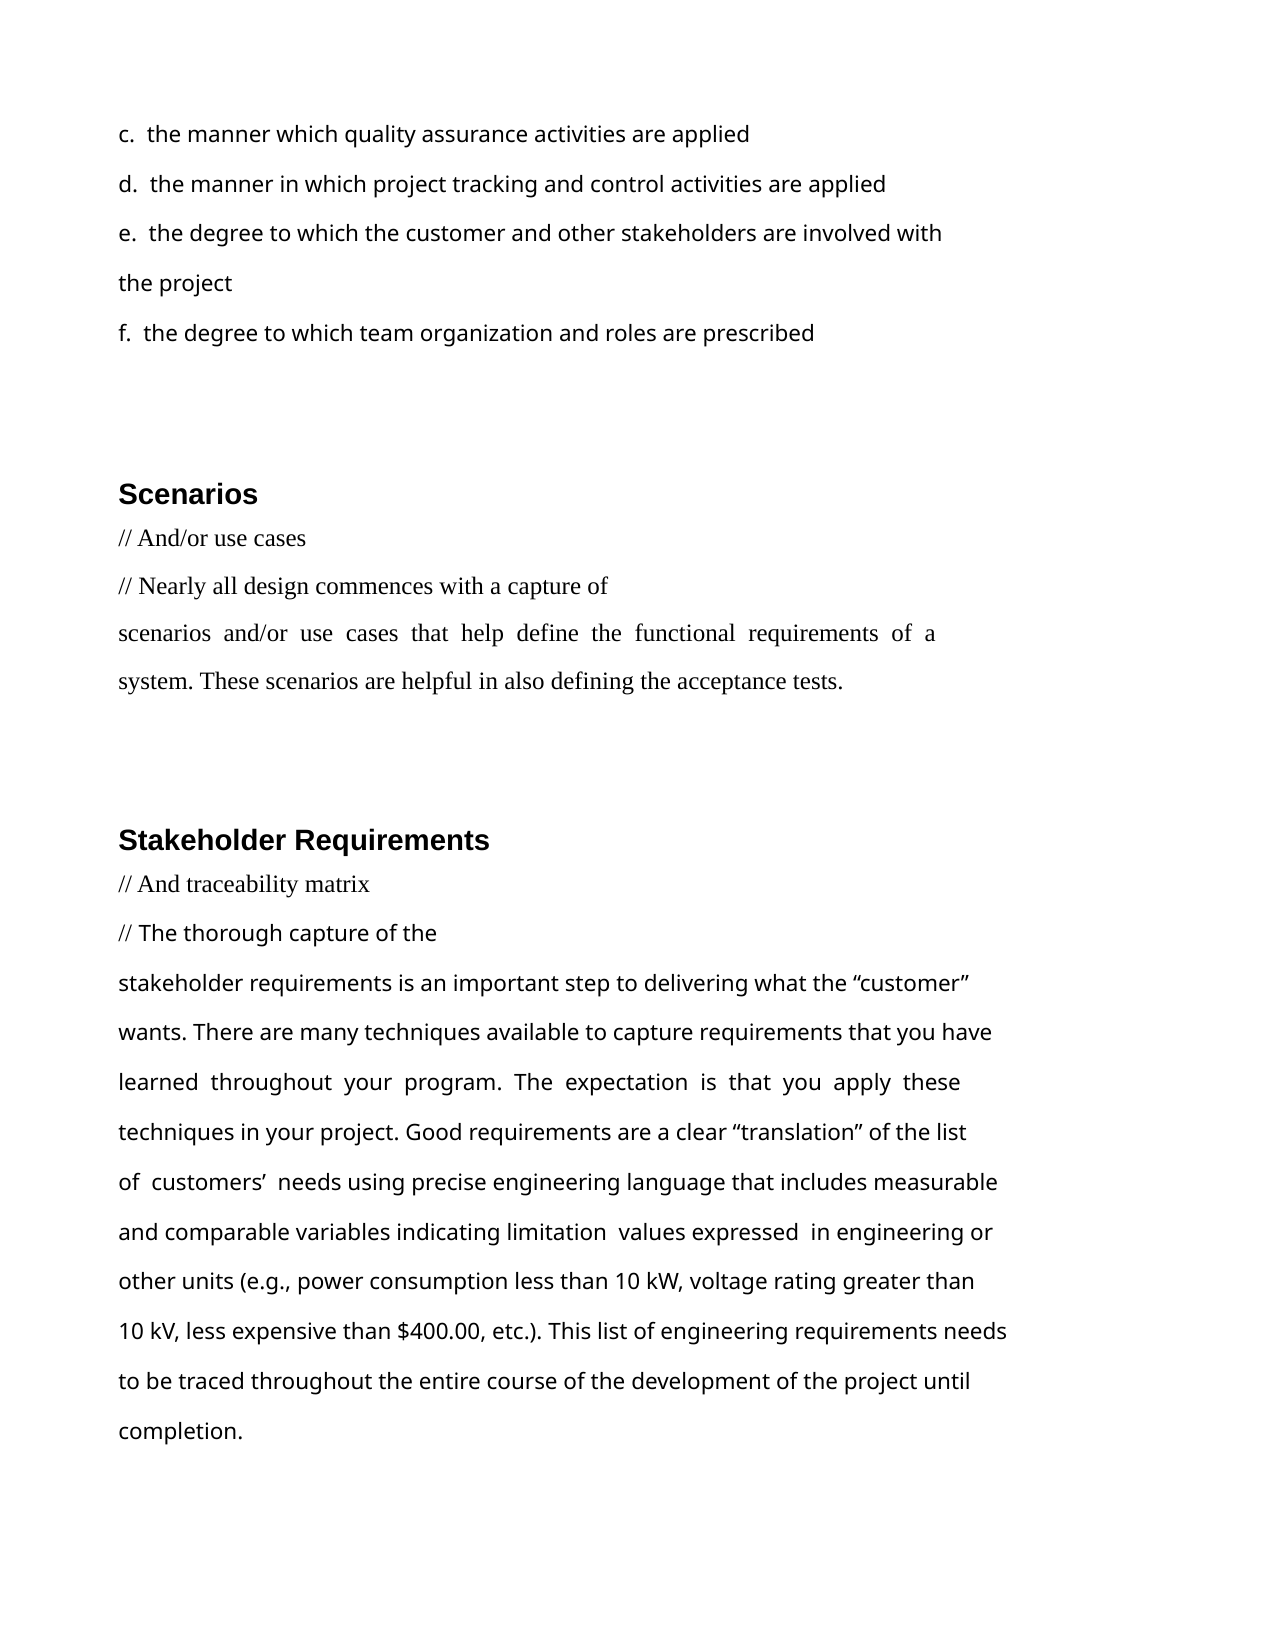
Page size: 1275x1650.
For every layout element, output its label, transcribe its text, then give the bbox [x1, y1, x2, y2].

text scenarios and/or use cases that help define the functional requirements of a [118, 618, 1157, 647]
text // And traceability matrix [118, 869, 1157, 898]
text c. the manner which quality assurance activities are applied [118, 118, 1157, 149]
text // The thorough capture of the [118, 917, 1157, 948]
text e. the degree to which the customer and other stakeholders are involved with [118, 218, 1157, 248]
text 10 kV, less expensive than $400.00, etc.). This list of engineering requirements needs [118, 1316, 1157, 1346]
text to be traced throughout the entire course of the development of the project until [118, 1365, 1157, 1396]
text other units (e.g., power consumption less than 10 kW, voltage rating greater than [118, 1266, 1157, 1296]
text f. the degree to which team organization and roles are prescribed [118, 317, 1157, 348]
text system. These scenarios are helpful in also defining the acceptance tests. [118, 666, 1157, 695]
text stakeholder requirements is an important step to delivering what the “customer” [118, 967, 1157, 998]
text the project [118, 267, 1157, 298]
text learned throughout your program. The expectation is that you apply these [118, 1067, 1157, 1097]
text completion. [118, 1415, 1157, 1446]
text wants. There are many techniques available to capture requirements that you have [118, 1017, 1157, 1047]
subtitle Scenarios [118, 477, 1157, 511]
text // And/or use cases [118, 523, 1157, 552]
text // Nearly all design commences with a capture of [118, 571, 1157, 599]
text techniques in your project. Good requirements are a clear “translation” of the list [118, 1116, 1157, 1147]
text of customers’ needs using precise engineering language that includes measurable [118, 1166, 1157, 1197]
text d. the manner in which project tracking and control activities are applied [118, 168, 1157, 198]
text and comparable variables indicating limitation values expressed in engineering or [118, 1216, 1157, 1247]
subtitle Stakeholder Requirements [118, 823, 1157, 857]
